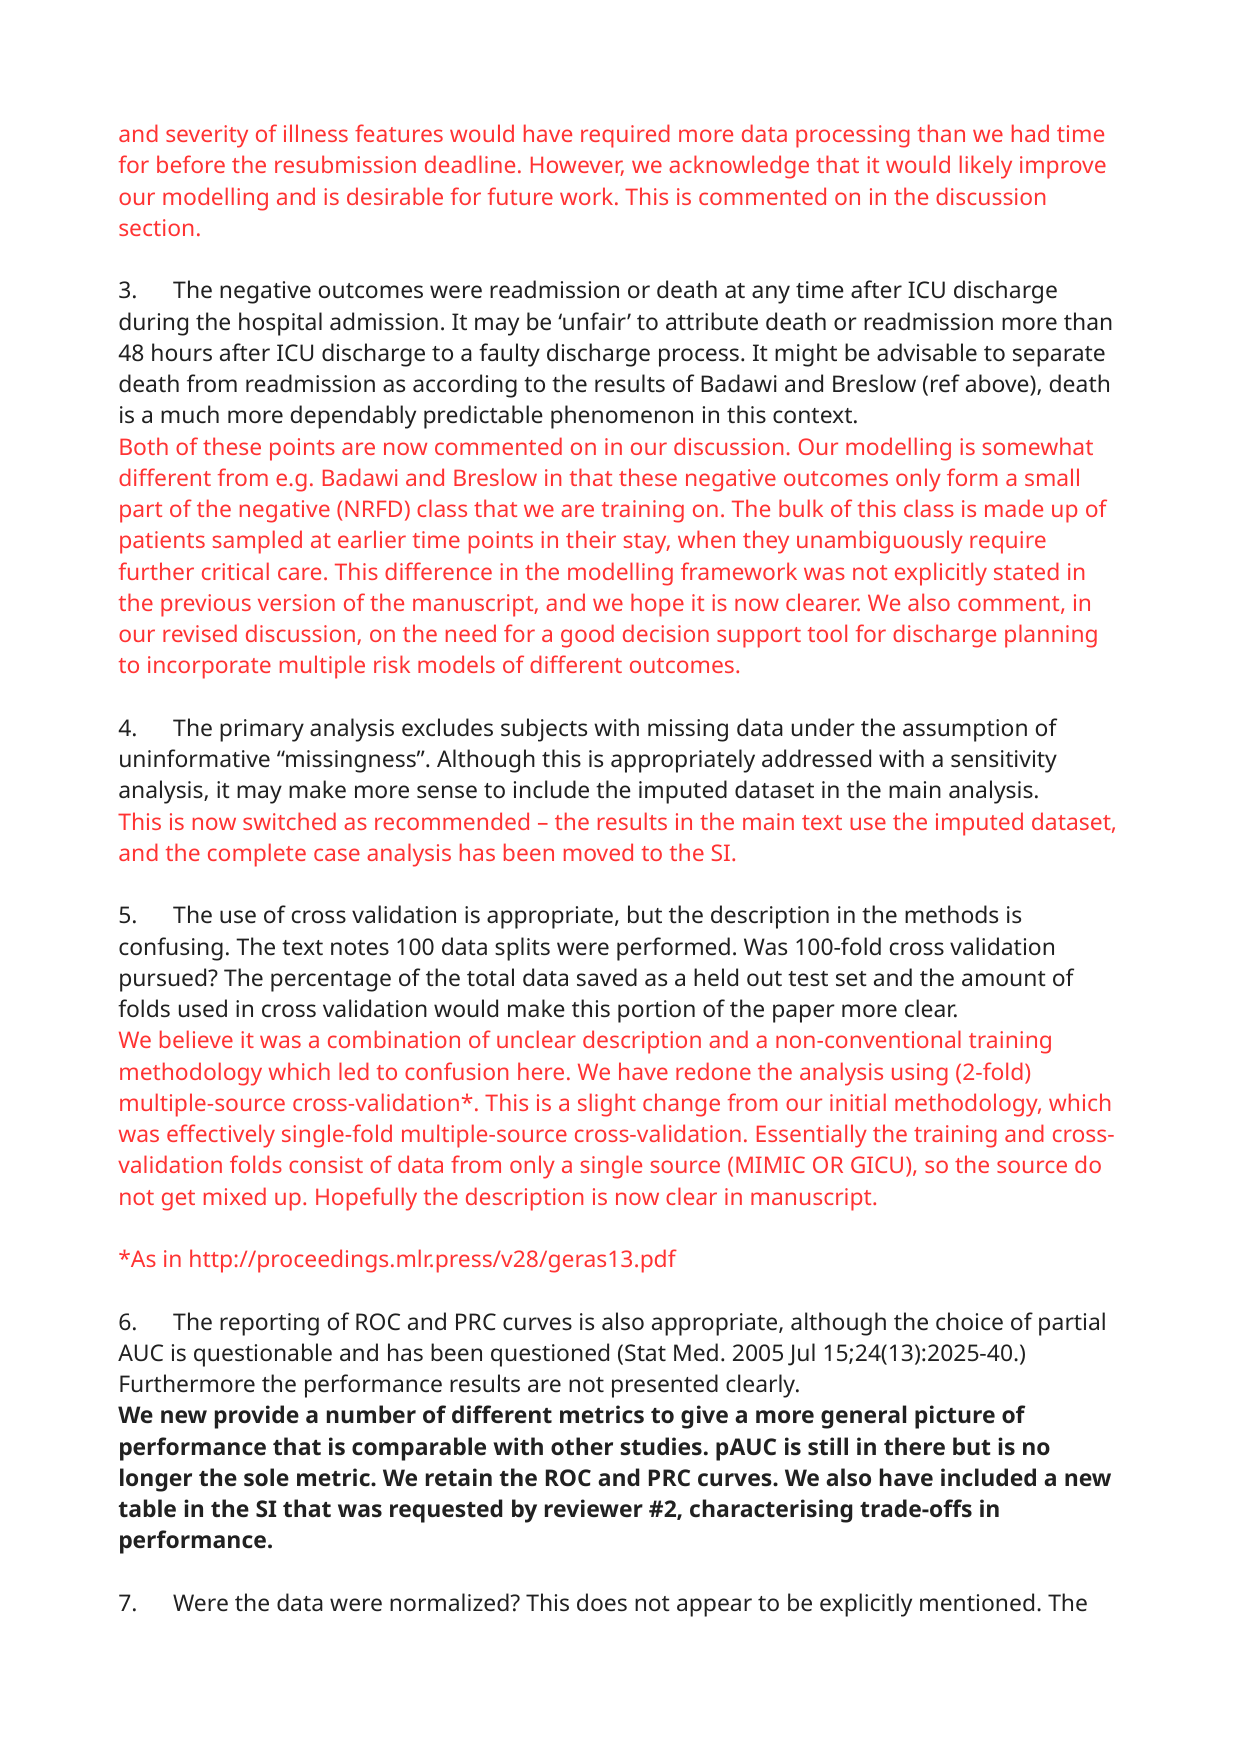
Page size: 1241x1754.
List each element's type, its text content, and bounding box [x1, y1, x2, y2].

text and severity of illness features would have required more data processing than we had time for before the resubmission deadline. However, we acknowledge that it would likely improve our modelling and is desirable for future work. This is commented on in the discussion section. [118, 118, 1122, 243]
text 7. Were the data were normalized? This does not appear to be explicitly mentioned. The [118, 1556, 1122, 1618]
text We believe it was a combination of unclear description and a non-conventional training methodology which led to confusion here. We have redone the analysis using (2-fold) multiple-source cross-validation*. This is a slight change from our initial methodology, which was effectively single-fold multiple-source cross-validation. Essentially the training and cross-validation folds consist of data from only a single source (MIMIC OR GICU), so the source do not get mixed up. Hopefully the description is now clear in manuscript. [118, 1024, 1122, 1212]
text *As in http://proceedings.mlr.press/v28/geras13.pdf 6. The reporting of ROC and PRC curves is also appropriate, although the choice of partial AUC is questionable and has been questioned (Stat Med. 2005 Jul 15;24(13):2025-40.) Furthermore the performance results are not presented clearly. We new provide a number of different metrics to give a more general picture of performance that is comparable with other studies. pAUC is still in there but is no longer the sole metric. We retain the ROC and PRC curves. We also have included a new table in the SI that was requested by reviewer #2, characterising trade-offs in performance. [118, 1243, 1122, 1556]
text Both of these points are now commented on in our discussion. Our modelling is somewhat different from e.g. Badawi and Breslow in that these negative outcomes only form a small part of the negative (NRFD) class that we are training on. The bulk of this class is made up of patients sampled at earlier time points in their stay, when they unambiguously require further critical care. This difference in the modelling framework was not explicitly stated in the previous version of the manuscript, and we hope it is now clearer. We also comment, in our revised discussion, on the need for a good decision support tool for discharge planning to incorporate multiple risk models of different outcomes. 4. The primary analysis excludes subjects with missing data under the assumption of uninformative “missingness”. Although this is appropriately addressed with a sensitivity analysis, it may make more sense to include the imputed dataset in the main analysis. [118, 431, 1122, 806]
text This is now switched as recommended – the results in the main text use the imputed dataset, and the complete case analysis has been moved to the SI. 5. The use of cross validation is appropriate, but the description in the methods is confusing. The text notes 100 data splits were performed. Was 100-fold cross validation pursued? The percentage of the total data saved as a held out test set and the amount of folds used in cross validation would make this portion of the paper more clear. [118, 806, 1122, 1024]
text 3. The negative outcomes were readmission or death at any time after ICU discharge during the hospital admission. It may be ‘unfair’ to attribute death or readmission more than 48 hours after ICU discharge to a faulty discharge process. It might be advisable to separate death from readmission as according to the results of Badawi and Breslow (ref above), death is a much more dependably predictable phenomenon in this context. [118, 243, 1122, 431]
